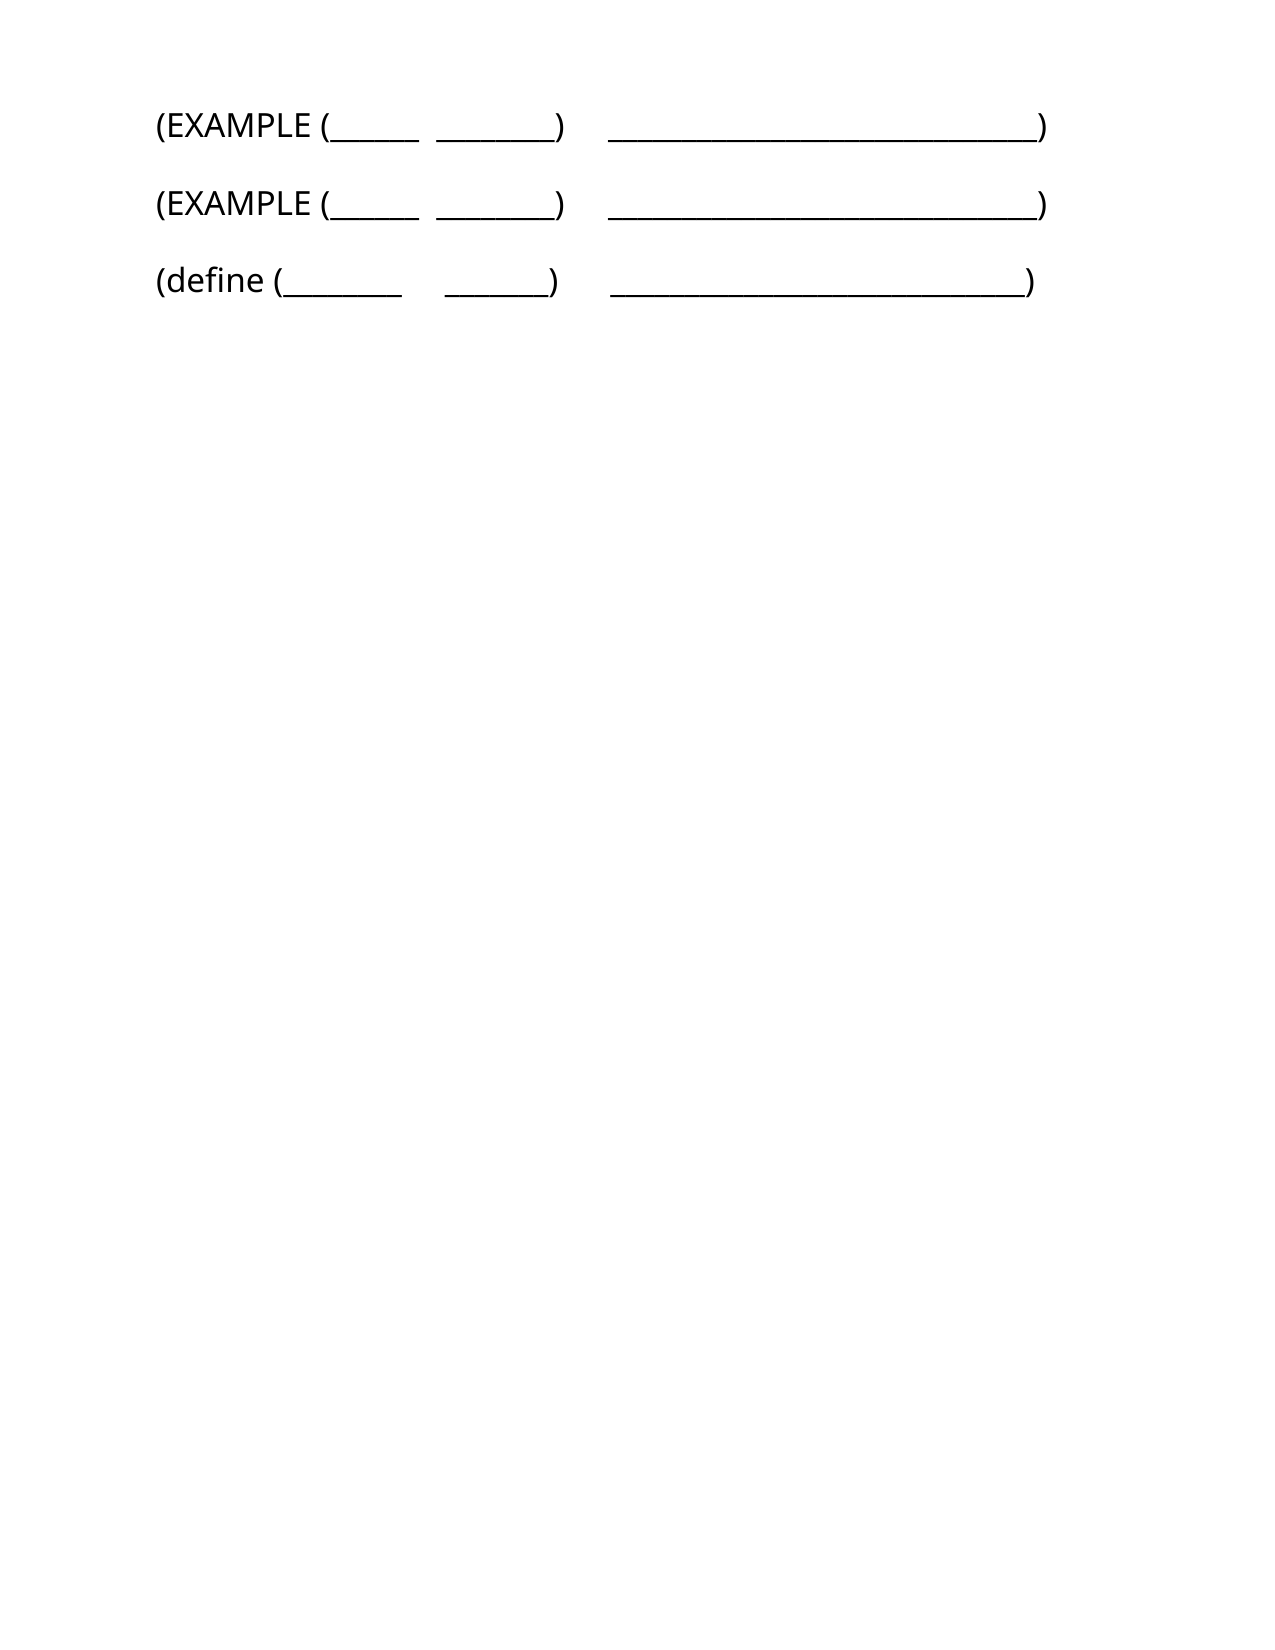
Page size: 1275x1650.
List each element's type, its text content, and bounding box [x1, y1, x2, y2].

table_cell (define (________ _______) ____________________________) [150, 230, 1125, 308]
table_cell (EXAMPLE (______ ________) _____________________________) [150, 75, 1125, 153]
text Lesson 2 [150, 333, 1125, 475]
table_cell (EXAMPLE (______ ________) _____________________________) [150, 153, 1125, 230]
